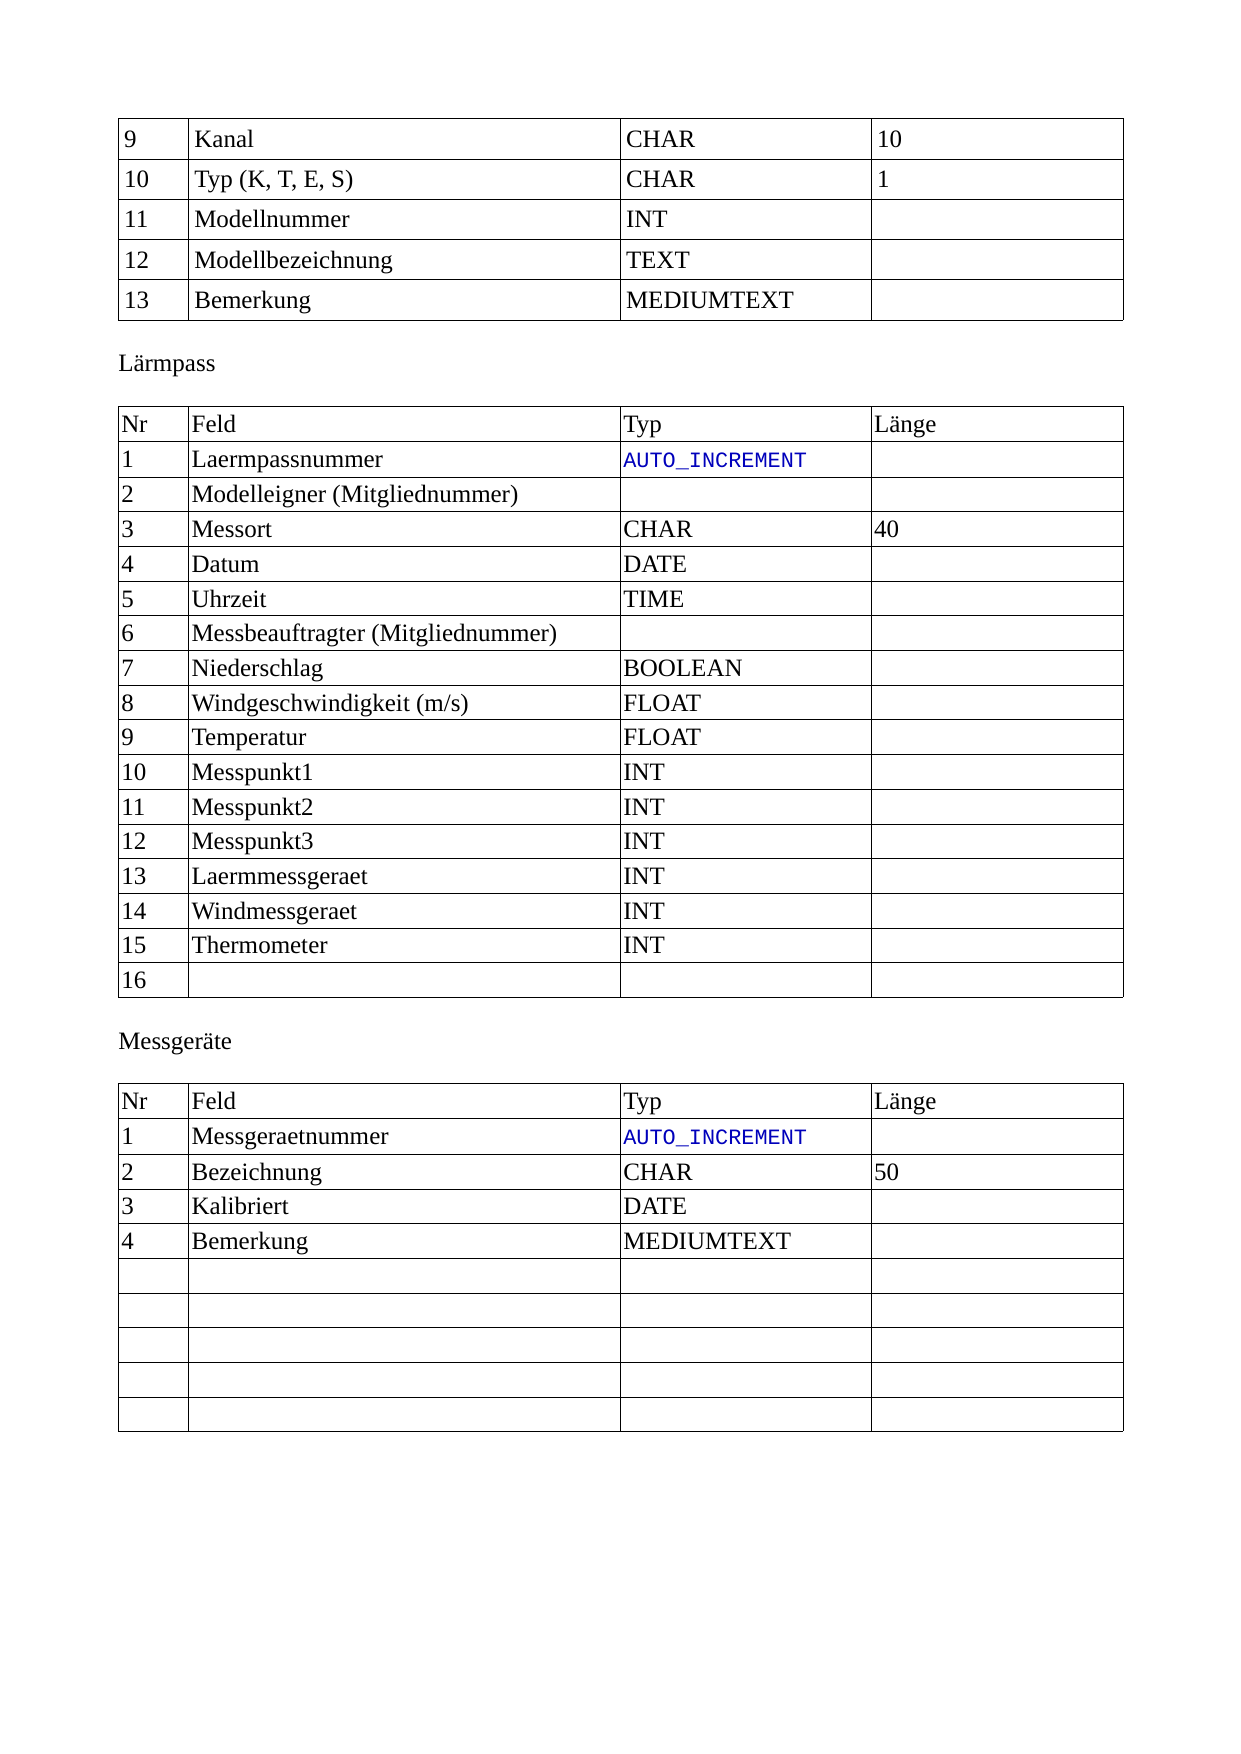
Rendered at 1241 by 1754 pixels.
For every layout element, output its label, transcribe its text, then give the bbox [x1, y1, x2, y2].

table_cell [872, 547, 1123, 581]
table_cell 8 [119, 686, 188, 719]
table_cell [621, 478, 871, 511]
table_cell [872, 1363, 1123, 1397]
table_cell [872, 616, 1123, 650]
table_cell Modelleigner (Mitgliednummer) [189, 478, 620, 511]
table_cell Uhrzeit [189, 582, 620, 615]
table_cell Messpunkt2 [189, 790, 620, 823]
table_cell [621, 1259, 871, 1292]
table_cell CHAR [621, 160, 871, 199]
table_cell 3 [119, 1190, 188, 1223]
table_cell 10 [872, 119, 1123, 158]
table_cell [872, 1259, 1123, 1292]
table_cell [621, 616, 871, 650]
table_header Länge [872, 1084, 1123, 1118]
table_cell INT [621, 200, 871, 239]
table_cell [872, 200, 1123, 239]
table_header Feld [189, 1084, 620, 1118]
table_cell [872, 1224, 1123, 1258]
table_cell [872, 894, 1123, 927]
table_cell AUTO_INCREMENT [621, 1119, 871, 1154]
table_cell Temperatur [189, 720, 620, 754]
table_cell 12 [119, 240, 188, 279]
table_cell INT [621, 755, 871, 789]
table_cell Typ (K, T, E, S) [189, 160, 620, 199]
table_cell 4 [119, 1224, 188, 1258]
table_cell 4 [119, 547, 188, 581]
table_cell [872, 929, 1123, 962]
table_cell 6 [119, 616, 188, 650]
table_cell 2 [119, 478, 188, 511]
table_cell Windgeschwindigkeit (m/s) [189, 686, 620, 719]
table_cell [119, 1398, 188, 1431]
table_cell [872, 478, 1123, 511]
table_cell Thermometer [189, 929, 620, 962]
table_cell BOOLEAN [621, 651, 871, 685]
table_cell Messort [189, 512, 620, 546]
table_cell Bemerkung [189, 280, 620, 320]
table_cell INT [621, 790, 871, 823]
table_cell Bezeichnung [189, 1155, 620, 1188]
table_cell [872, 686, 1123, 719]
table_cell FLOAT [621, 686, 871, 719]
table_cell 9 [119, 119, 188, 158]
table_cell INT [621, 859, 871, 893]
table_cell INT [621, 825, 871, 858]
table_cell AUTO_INCREMENT [621, 442, 871, 477]
table_cell 2 [119, 1155, 188, 1188]
table_cell TEXT [621, 240, 871, 279]
table_cell CHAR [621, 119, 871, 158]
table_cell [189, 1363, 620, 1397]
table_cell CHAR [621, 512, 871, 546]
table_cell TIME [621, 582, 871, 615]
table_cell 14 [119, 894, 188, 927]
table_cell [872, 720, 1123, 754]
table_cell [872, 1190, 1123, 1223]
table_cell Modellbezeichnung [189, 240, 620, 279]
table_cell [872, 280, 1123, 320]
table_cell [621, 1363, 871, 1397]
table_cell 10 [119, 755, 188, 789]
table_cell [872, 755, 1123, 789]
table_cell 15 [119, 929, 188, 962]
table_header Typ [621, 1084, 871, 1118]
table_cell DATE [621, 547, 871, 581]
table_cell 1 [119, 1119, 188, 1154]
table_cell [872, 442, 1123, 477]
table_cell 10 [119, 160, 188, 199]
table_header Typ [621, 407, 871, 441]
table_cell 11 [119, 200, 188, 239]
table_cell 13 [119, 280, 188, 320]
table_cell 9 [119, 720, 188, 754]
table_header Länge [872, 407, 1123, 441]
table_cell [872, 582, 1123, 615]
table_cell FLOAT [621, 720, 871, 754]
table_cell [189, 963, 620, 997]
table_cell Niederschlag [189, 651, 620, 685]
table_cell [621, 963, 871, 997]
table_cell Messpunkt1 [189, 755, 620, 789]
table_cell [872, 859, 1123, 893]
table_cell [621, 1328, 871, 1362]
table_cell [119, 1294, 188, 1327]
table_cell Modellnummer [189, 200, 620, 239]
table_cell Laermmessgeraet [189, 859, 620, 893]
table_cell Kanal [189, 119, 620, 158]
table_cell DATE [621, 1190, 871, 1223]
table_cell [621, 1398, 871, 1431]
table_cell Messgeraetnummer [189, 1119, 620, 1154]
table_cell [621, 1294, 871, 1327]
table_cell 1 [872, 160, 1123, 199]
text Lärmpass [118, 348, 1122, 377]
table_cell 40 [872, 512, 1123, 546]
table_cell [189, 1398, 620, 1431]
table_cell 1 [119, 442, 188, 477]
table_cell [119, 1259, 188, 1292]
table_cell [872, 1294, 1123, 1327]
table_cell Datum [189, 547, 620, 581]
table_cell [119, 1328, 188, 1362]
table_cell [872, 1398, 1123, 1431]
table_cell Bemerkung [189, 1224, 620, 1258]
table_cell Windmessgeraet [189, 894, 620, 927]
table_cell Messbeauftragter (Mitgliednummer) [189, 616, 620, 650]
table_cell 50 [872, 1155, 1123, 1188]
table_cell [189, 1328, 620, 1362]
table_cell MEDIUMTEXT [621, 280, 871, 320]
table_cell INT [621, 894, 871, 927]
table_cell Messpunkt3 [189, 825, 620, 858]
table_cell [119, 1363, 188, 1397]
table_cell INT [621, 929, 871, 962]
table_cell [872, 1119, 1123, 1154]
text Messgeräte [118, 1026, 1122, 1054]
table_cell 16 [119, 963, 188, 997]
table_cell [189, 1294, 620, 1327]
table_header Nr [119, 407, 188, 441]
table_cell [872, 240, 1123, 279]
table_header Feld [189, 407, 620, 441]
table_cell 5 [119, 582, 188, 615]
table_cell [872, 1328, 1123, 1362]
table_cell 13 [119, 859, 188, 893]
table_cell [872, 651, 1123, 685]
table_cell [872, 825, 1123, 858]
table_cell MEDIUMTEXT [621, 1224, 871, 1258]
table_cell [872, 790, 1123, 823]
table_header Nr [119, 1084, 188, 1118]
table_cell 7 [119, 651, 188, 685]
table_cell Kalibriert [189, 1190, 620, 1223]
table_cell Laermpassnummer [189, 442, 620, 477]
table_cell CHAR [621, 1155, 871, 1188]
table_cell 11 [119, 790, 188, 823]
table_cell [872, 963, 1123, 997]
table_cell 3 [119, 512, 188, 546]
table_cell 12 [119, 825, 188, 858]
table_cell [189, 1259, 620, 1292]
